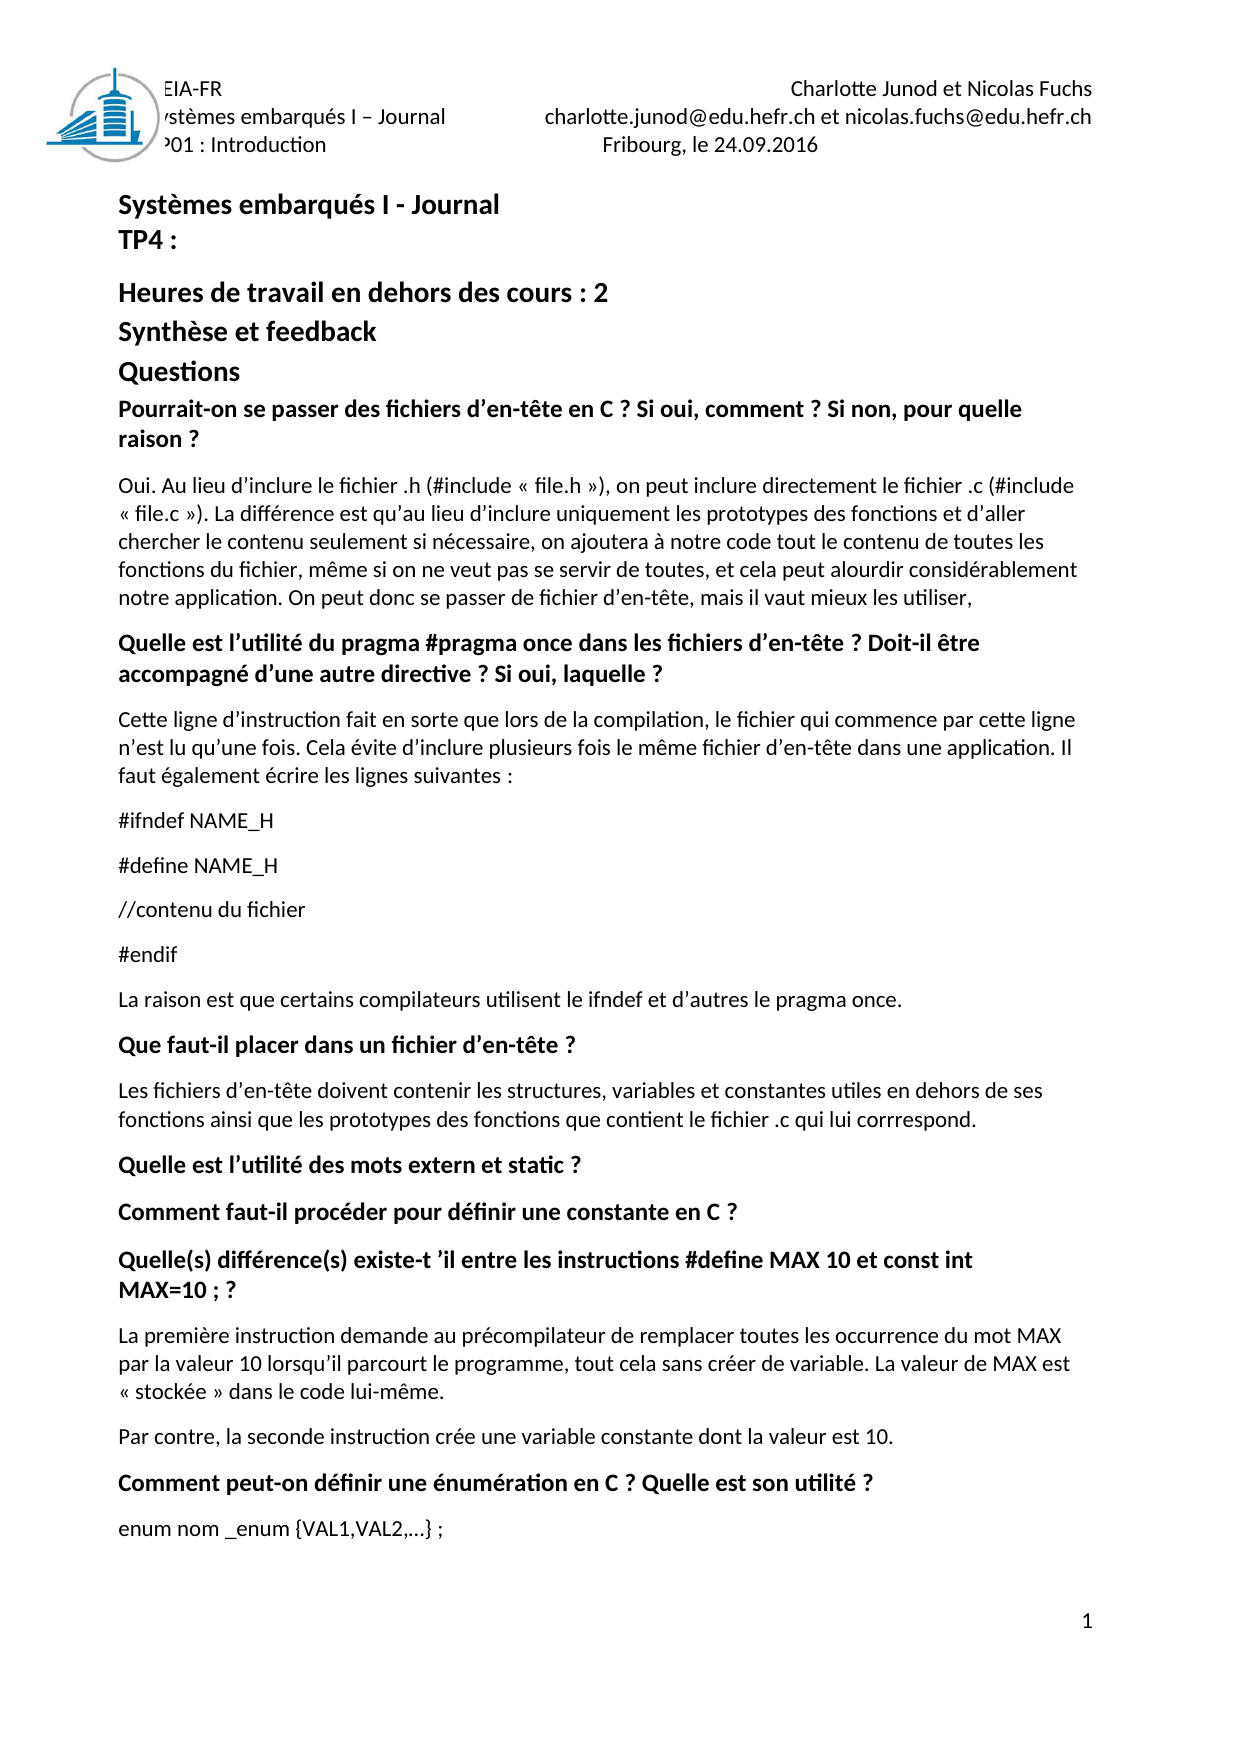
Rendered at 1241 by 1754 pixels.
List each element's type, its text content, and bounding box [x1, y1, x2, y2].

text Que faut-il placer dans un fichier d’en-tête ? [118, 1029, 1093, 1060]
text Pourrait-on se passer des fichiers d’en-tête en C ? Si oui, comment ? Si non, pour quelle raison ? [118, 393, 1093, 454]
text #ifndef NAME_H [118, 806, 1093, 834]
text Oui. Au lieu d’inclure le fichier .h (#include « file.h »), on peut inclure directement le fichier .c (#include « file.c »). La différence est qu’au lieu d’inclure uniquement les prototypes des fonctions et d’aller chercher le contenu seulement si nécessaire, on ajoutera à notre code tout le contenu de toutes les fonctions du fichier, même si on ne veut pas se servir de toutes, et cela peut alourdir considérablement notre application. On peut donc se passer de fichier d’en-tête, mais il vaut mieux les utiliser, [118, 471, 1093, 611]
text Quelle(s) différence(s) existe-t ’il entre les instructions #define MAX 10 et const int MAX=10 ; ? [118, 1244, 1093, 1305]
text #endif [118, 940, 1093, 968]
text La première instruction demande au précompilateur de remplacer toutes les occurrence du mot MAX par la valeur 10 lorsqu’il parcourt le programme, tout cela sans créer de variable. La valeur de MAX est « stockée » dans le code lui-même. [118, 1321, 1093, 1406]
text Par contre, la seconde instruction crée une variable constante dont la valeur est 10. [118, 1422, 1093, 1450]
text Quelle est l’utilité des mots extern et static ? [118, 1149, 1093, 1180]
text Heures de travail en dehors des cours : 2 [118, 274, 1122, 309]
text Questions [118, 353, 1122, 389]
text Systèmes embarqués I - Journal TP4 : [118, 186, 1122, 257]
text Les fichiers d’en-tête doivent contenir les structures, variables et constantes utiles en dehors de ses fonctions ainsi que les prototypes des fonctions que contient le fichier .c qui lui corrrespond. [118, 1077, 1093, 1133]
text #define NAME_H [118, 851, 1093, 879]
text La raison est que certains compilateurs utilisent le ifndef et d’autres le pragma once. [118, 985, 1093, 1013]
text Comment peut-on définir une énumération en C ? Quelle est son utilité ? [118, 1467, 1093, 1497]
text //contenu du fichier [118, 895, 1093, 923]
text enum nom _enum {VAL1,VAL2,…} ; [118, 1514, 1093, 1542]
text Cette ligne d’instruction fait en sorte que lors de la compilation, le fichier qui commence par cette ligne n’est lu qu’une fois. Cela évite d’inclure plusieurs fois le même fichier d’en-tête dans une application. Il faut également écrire les lignes suivantes : [118, 705, 1093, 789]
text Quelle est l’utilité du pragma #pragma once dans les fichiers d’en-tête ? Doit-il être accompagné d’une autre directive ? Si oui, laquelle ? [118, 628, 1093, 689]
text Comment faut-il procéder pour définir une constante en C ? [118, 1197, 1093, 1227]
text Synthèse et feedback [118, 313, 1122, 349]
